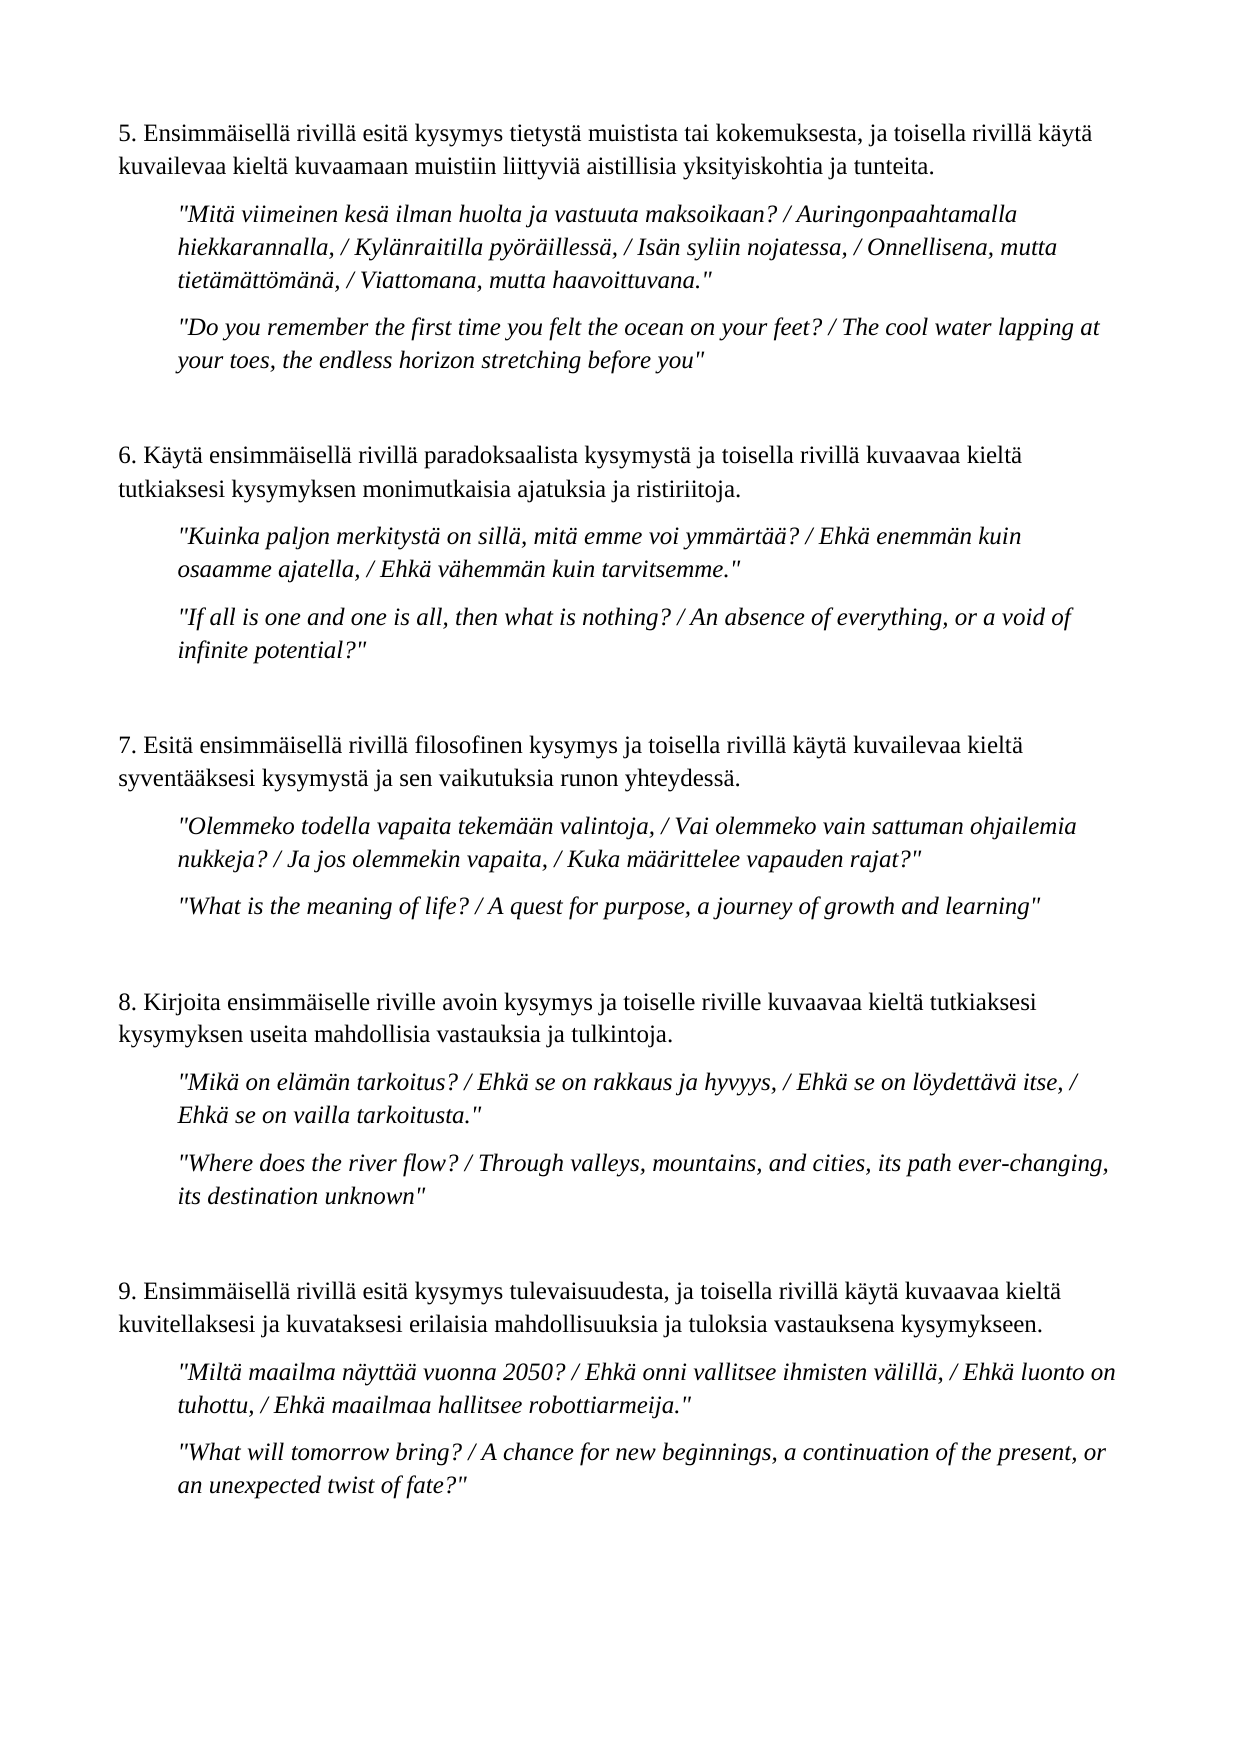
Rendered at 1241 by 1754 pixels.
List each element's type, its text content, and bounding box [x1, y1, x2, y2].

text "Kuinka paljon merkitystä on sillä, mitä emme voi ymmärtää? / Ehkä enemmän kuin osaamme ajatella, / Ehkä vähemmän kuin tarvitsemme." [177, 521, 1122, 583]
text 9. Ensimmäisellä rivillä esitä kysymys tulevaisuudesta, ja toisella rivillä käytä kuvaavaa kieltä kuvitellaksesi ja kuvataksesi erilaisia mahdollisuuksia ja tuloksia vastauksena kysymykseen. [118, 1276, 1122, 1338]
text "Olemmeko todella vapaita tekemään valintoja, / Vai olemmeko vain sattuman ohjailemia nukkeja? / Ja jos olemmekin vapaita, / Kuka määrittelee vapauden rajat?" [177, 811, 1122, 872]
text 6. Käytä ensimmäisellä rivillä paradoksaalista kysymystä ja toisella rivillä kuvaavaa kieltä tutkiaksesi kysymyksen monimutkaisia ajatuksia ja ristiriitoja. [118, 441, 1122, 502]
text "Miltä maailma näyttää vuonna 2050? / Ehkä onni vallitsee ihmisten välillä, / Ehkä luonto on tuhottu, / Ehkä maailmaa hallitsee robottiarmeija." [177, 1357, 1122, 1418]
text "Where does the river flow? / Through valleys, mountains, and cities, its path ever-changing, its destination unknown" [177, 1148, 1122, 1209]
text "Mitä viimeinen kesä ilman huolta ja vastuuta maksoikaan? / Auringonpaahtamalla hiekkarannalla, / Kylänraitilla pyöräillessä, / Isän syliin nojatessa, / Onnellisena, mutta tietämättömänä, / Viattomana, mutta haavoittuvana." [177, 199, 1122, 293]
text "What is the meaning of life? / A quest for purpose, a journey of growth and learning" [177, 891, 1122, 920]
text "Do you remember the first time you felt the ocean on your feet? / The cool water lapping at your toes, the endless horizon stretching before you" [177, 312, 1122, 374]
text "If all is one and one is all, then what is nothing? / An absence of everything, or a void of infinite potential?" [177, 602, 1122, 664]
text 5. Ensimmäisellä rivillä esitä kysymys tietystä muistista tai kokemuksesta, ja toisella rivillä käytä kuvailevaa kieltä kuvaamaan muistiin liittyviä aistillisia yksityiskohtia ja tunteita. [118, 118, 1122, 180]
text "What will tomorrow bring? / A chance for new beginnings, a continuation of the present, or an unexpected twist of fate?" [177, 1437, 1122, 1499]
text 8. Kirjoita ensimmäiselle riville avoin kysymys ja toiselle riville kuvaavaa kieltä tutkiaksesi kysymyksen useita mahdollisia vastauksia ja tulkintoja. [118, 987, 1122, 1048]
text "Mikä on elämän tarkoitus? / Ehkä se on rakkaus ja hyvyys, / Ehkä se on löydettävä itse, / Ehkä se on vailla tarkoitusta." [177, 1067, 1122, 1129]
text 7. Esitä ensimmäisellä rivillä filosofinen kysymys ja toisella rivillä käytä kuvailevaa kieltä syventääksesi kysymystä ja sen vaikutuksia runon yhteydessä. [118, 730, 1122, 792]
